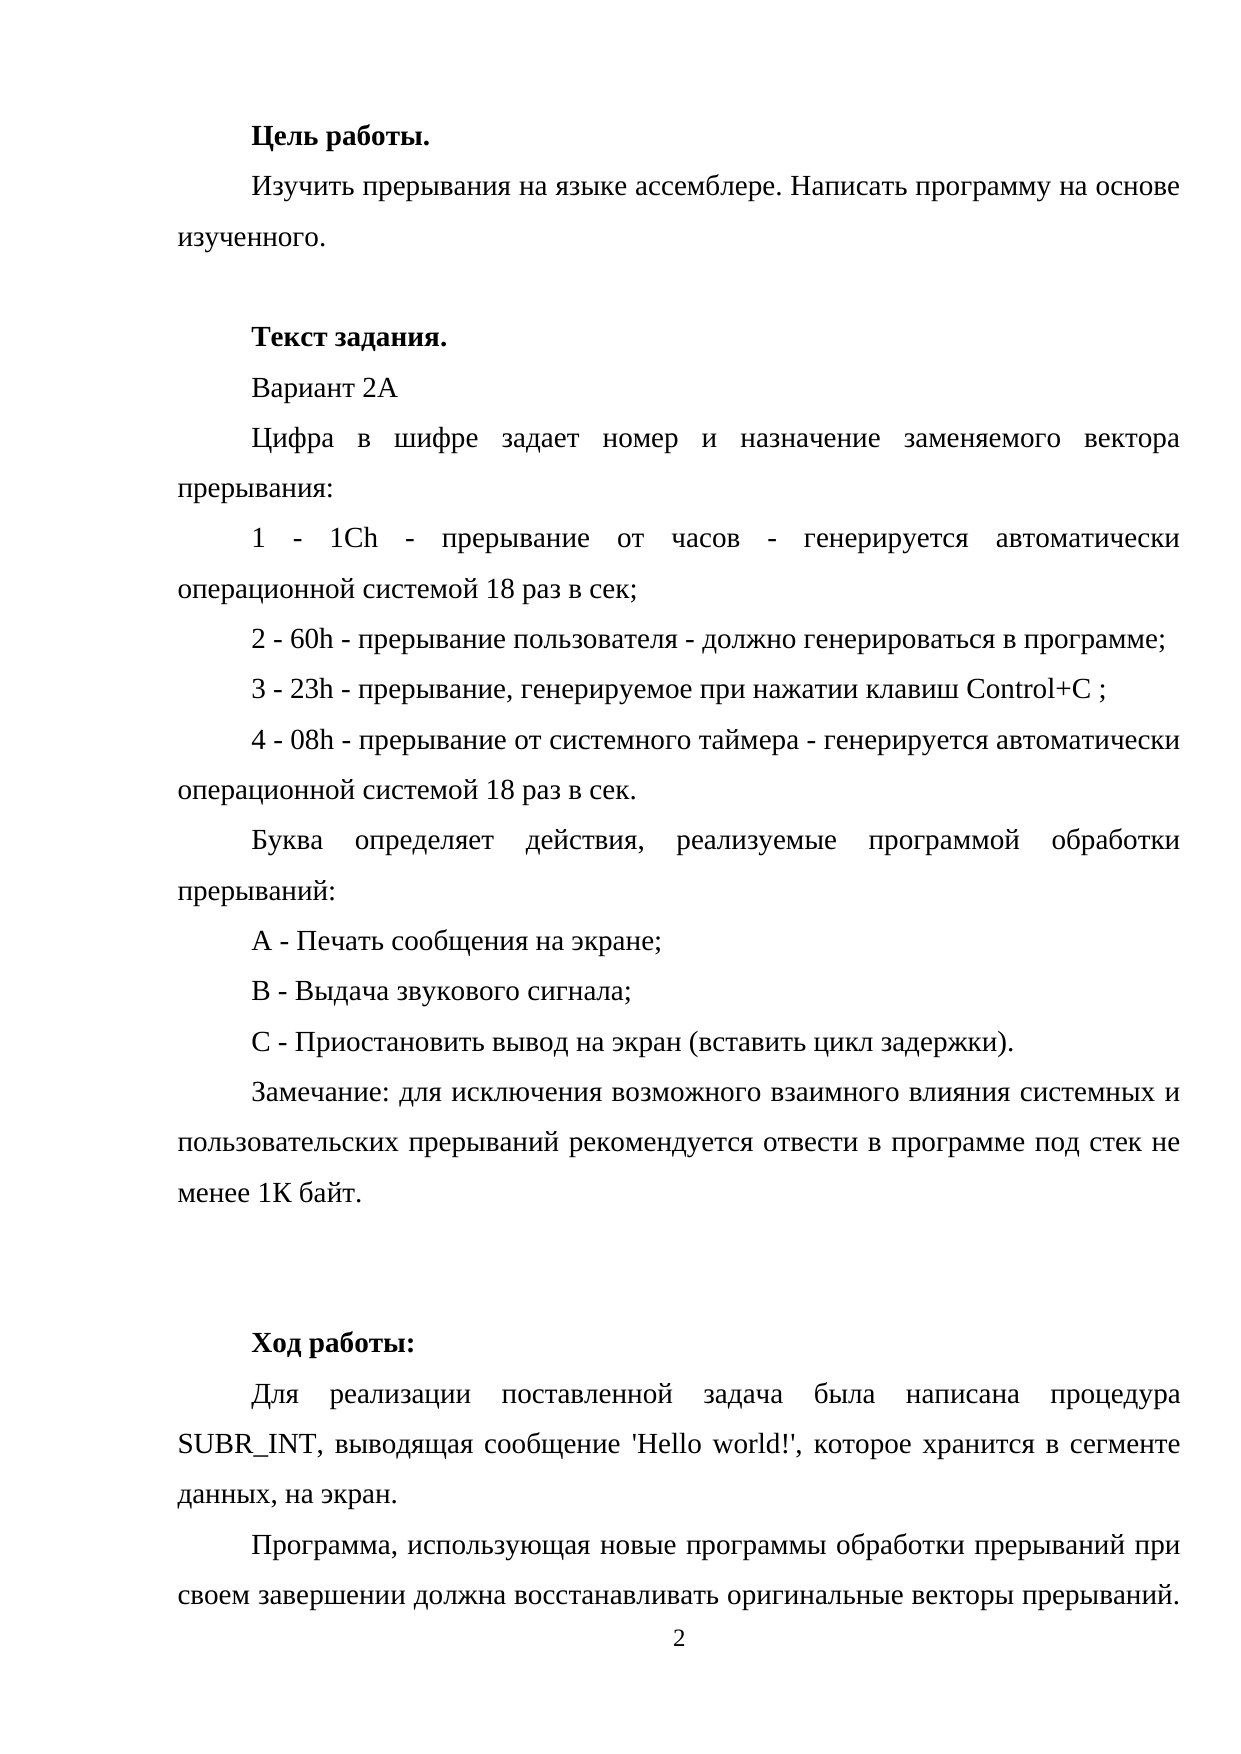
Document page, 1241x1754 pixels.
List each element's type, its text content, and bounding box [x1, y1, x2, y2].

text 2 - 60h - прерывание пользователя - должно генерироваться в программе; [177, 621, 1181, 655]
text 1 - 1Ch - прерывание от часов - генерируется автоматически операционной системой 18 раз в сек; [177, 521, 1181, 604]
text Ход работы: [177, 1326, 1181, 1359]
text Программа, использующая новые программы обработки прерываний при своем завершении должна восстанавливать оригинальные векторы прерываний. [177, 1527, 1181, 1611]
text Цифра в шифре задает номер и назначение заменяемого вектора прерывания: [177, 420, 1181, 504]
text Цель работы. [177, 118, 1181, 152]
text В - Выдача звукового сигнала; [177, 973, 1181, 1007]
text А - Печать сообщения на экране; [177, 923, 1181, 957]
text 4 - 08h - прерывание от системного таймера - генерируется автоматически операционной системой 18 раз в сек. [177, 722, 1181, 806]
text Текст задания. [177, 319, 1181, 353]
text Замечание: для исключения возможного взаимного влияния системных и пользовательских прерываний рекомендуется отвести в программе под стек не менее 1К байт. [177, 1074, 1181, 1208]
text С - Приостановить вывод на экран (вставить цикл задержки). [177, 1024, 1181, 1057]
text Для реализации поставленной задача была написана процедура SUBR_INT, выводящая сообщение 'Hello world!', которое хранится в сегменте данных, на экран. [177, 1376, 1181, 1510]
text Буква определяет действия, реализуемые программой обработки прерываний: [177, 822, 1181, 906]
text Вариант 2A [177, 370, 1181, 403]
text Изучить прерывания на языке ассемблере. Написать программу на основе изученного. [177, 168, 1181, 252]
text 3 - 23h - прерывание, генерируемое при нажатии клавиш Control+C ; [177, 672, 1181, 705]
